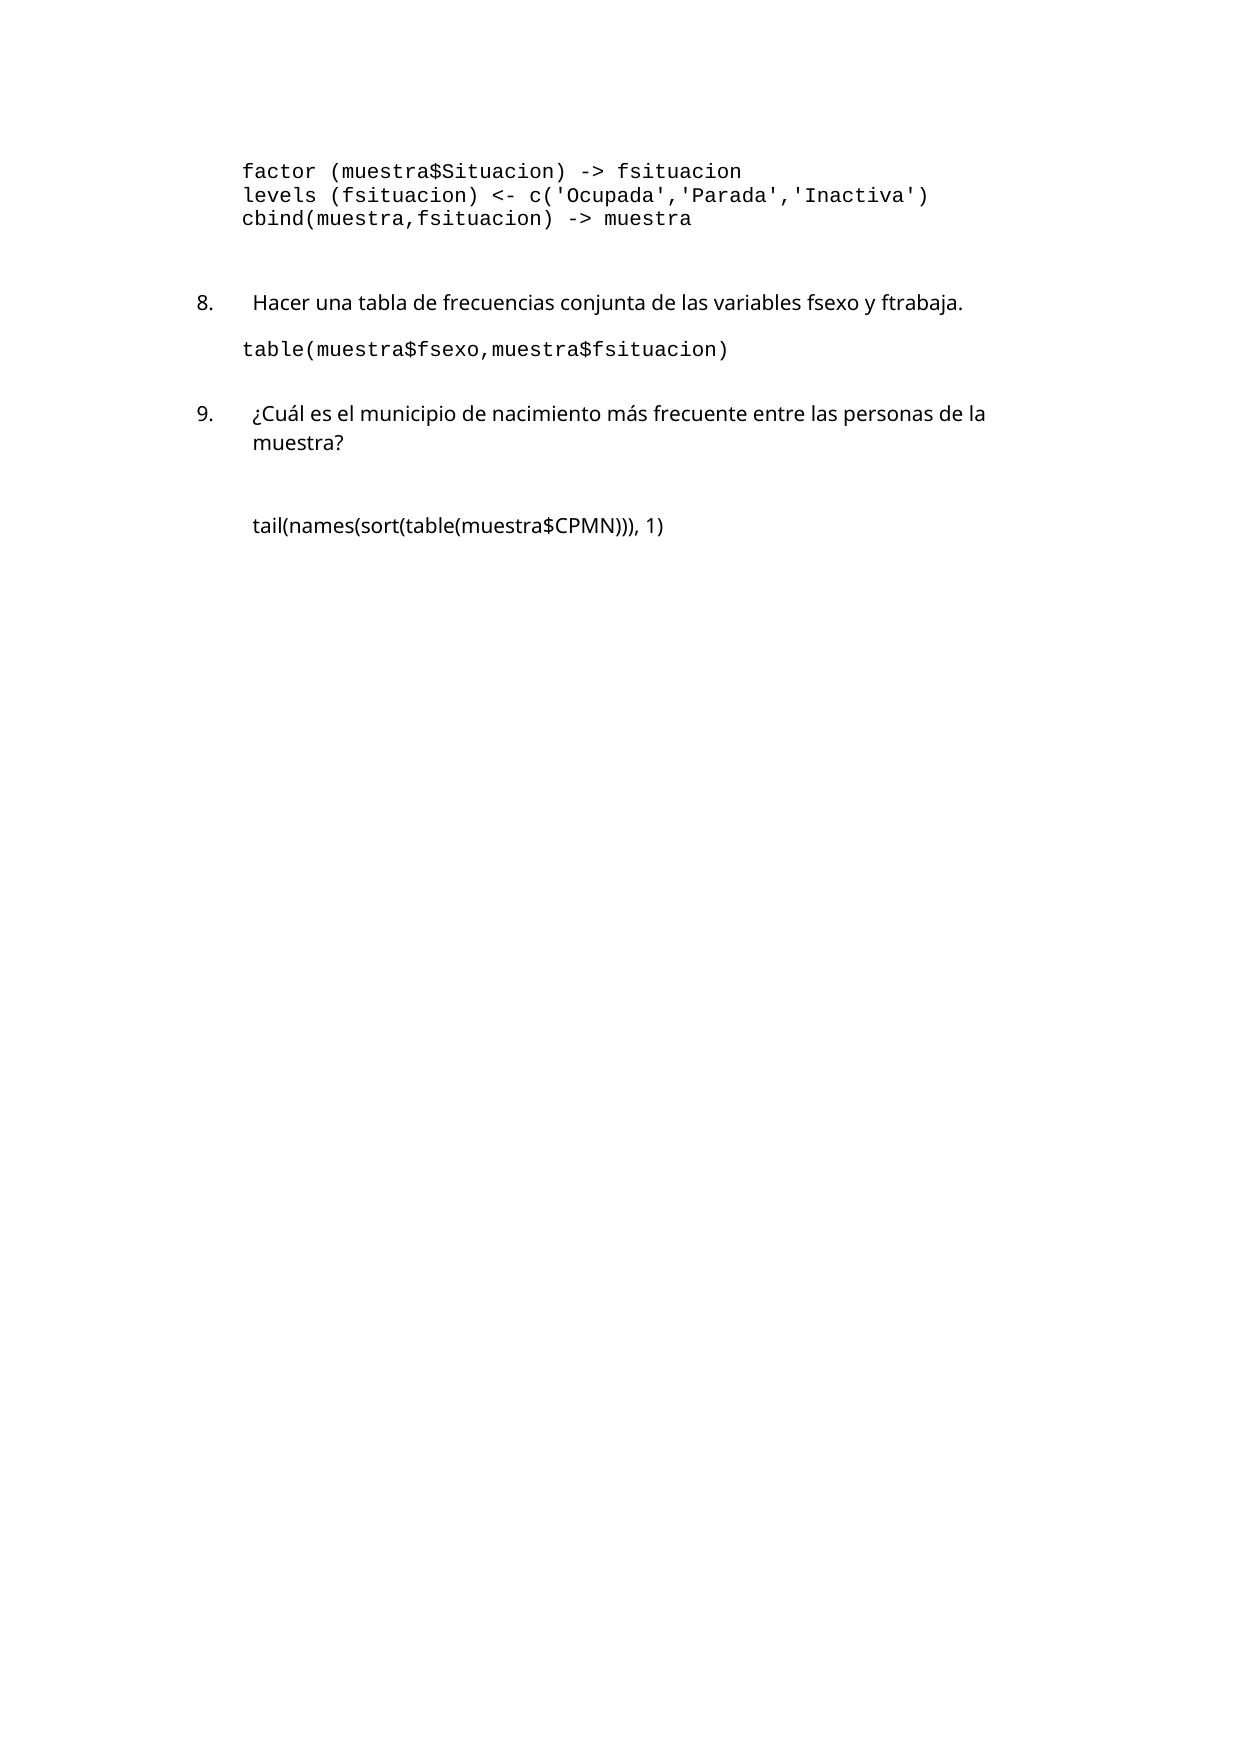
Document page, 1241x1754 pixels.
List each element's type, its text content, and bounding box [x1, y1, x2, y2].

list tail(names(sort(table(muestra$CPMN))), 1) [196, 512, 1069, 540]
text cbind(muestra,fsituacion) -> muestra [167, 208, 1069, 232]
text factor (muestra$Situacion) -> fsituacion [167, 161, 1069, 185]
text table(muestra$fsexo,muestra$fsituacion) [167, 339, 1069, 363]
list Hacer una tabla de frecuencias conjunta de las variables fsexo y ftrabaja. [196, 291, 1069, 315]
text levels (fsituacion) <- c('Ocupada','Parada','Inactiva') [167, 185, 1069, 208]
list ¿Cuál es el municipio de nacimiento más frecuente entre las personas de la muestra? [196, 399, 1069, 456]
